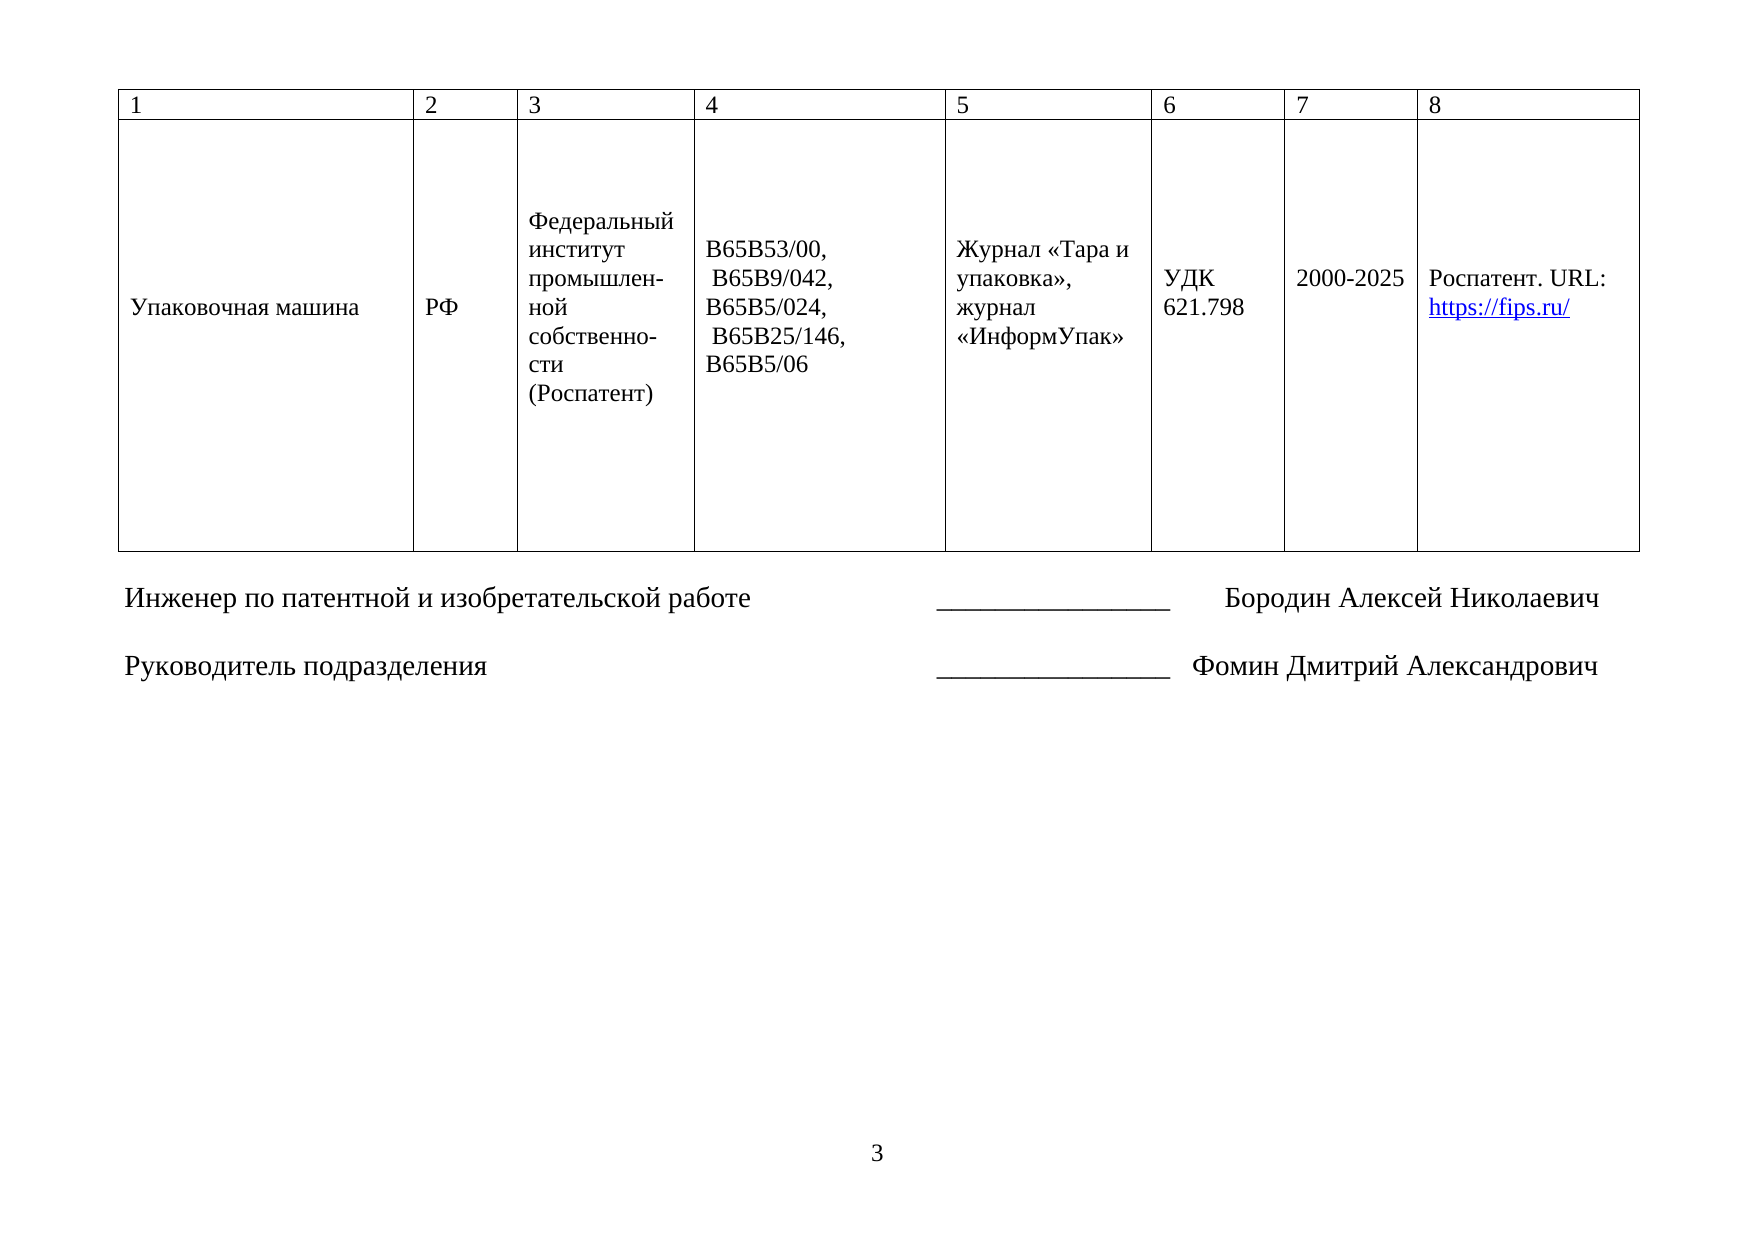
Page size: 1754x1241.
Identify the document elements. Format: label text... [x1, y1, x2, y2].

table_cell 2 [414, 90, 517, 118]
table_cell Журнал «Тара и упаковка», журнал «ИнформУпак» [946, 120, 1151, 551]
table_cell Роспатент. URL: https://fips.ru/ [1418, 120, 1639, 551]
table_cell 2000-2025 [1285, 120, 1417, 551]
text Инженер по патентной и изобретательской работе ________________ Бородин Алексей Николаевич [124, 581, 1630, 614]
text Руководитель подразделения ________________ Фомин Дмитрий Александрович [124, 648, 1630, 681]
table_cell 5 [946, 90, 1151, 118]
table_cell 3 [518, 90, 694, 118]
table_cell УДК 621.798 [1152, 120, 1284, 551]
table_cell Упаковочная машина [119, 120, 413, 551]
table_cell 7 [1285, 90, 1417, 118]
table_cell Федеральный институт промышлен-ной собственно-сти (Роспатент) [518, 120, 694, 551]
table_cell 6 [1152, 90, 1284, 118]
table_cell 1 [119, 90, 413, 118]
table_cell РФ [414, 120, 517, 551]
table_cell 4 [695, 90, 945, 118]
table_cell 8 [1418, 90, 1639, 118]
table_cell B65B53/00, B65B9/042, B65B5/024, B65B25/146, B65B5/06 [695, 120, 945, 551]
